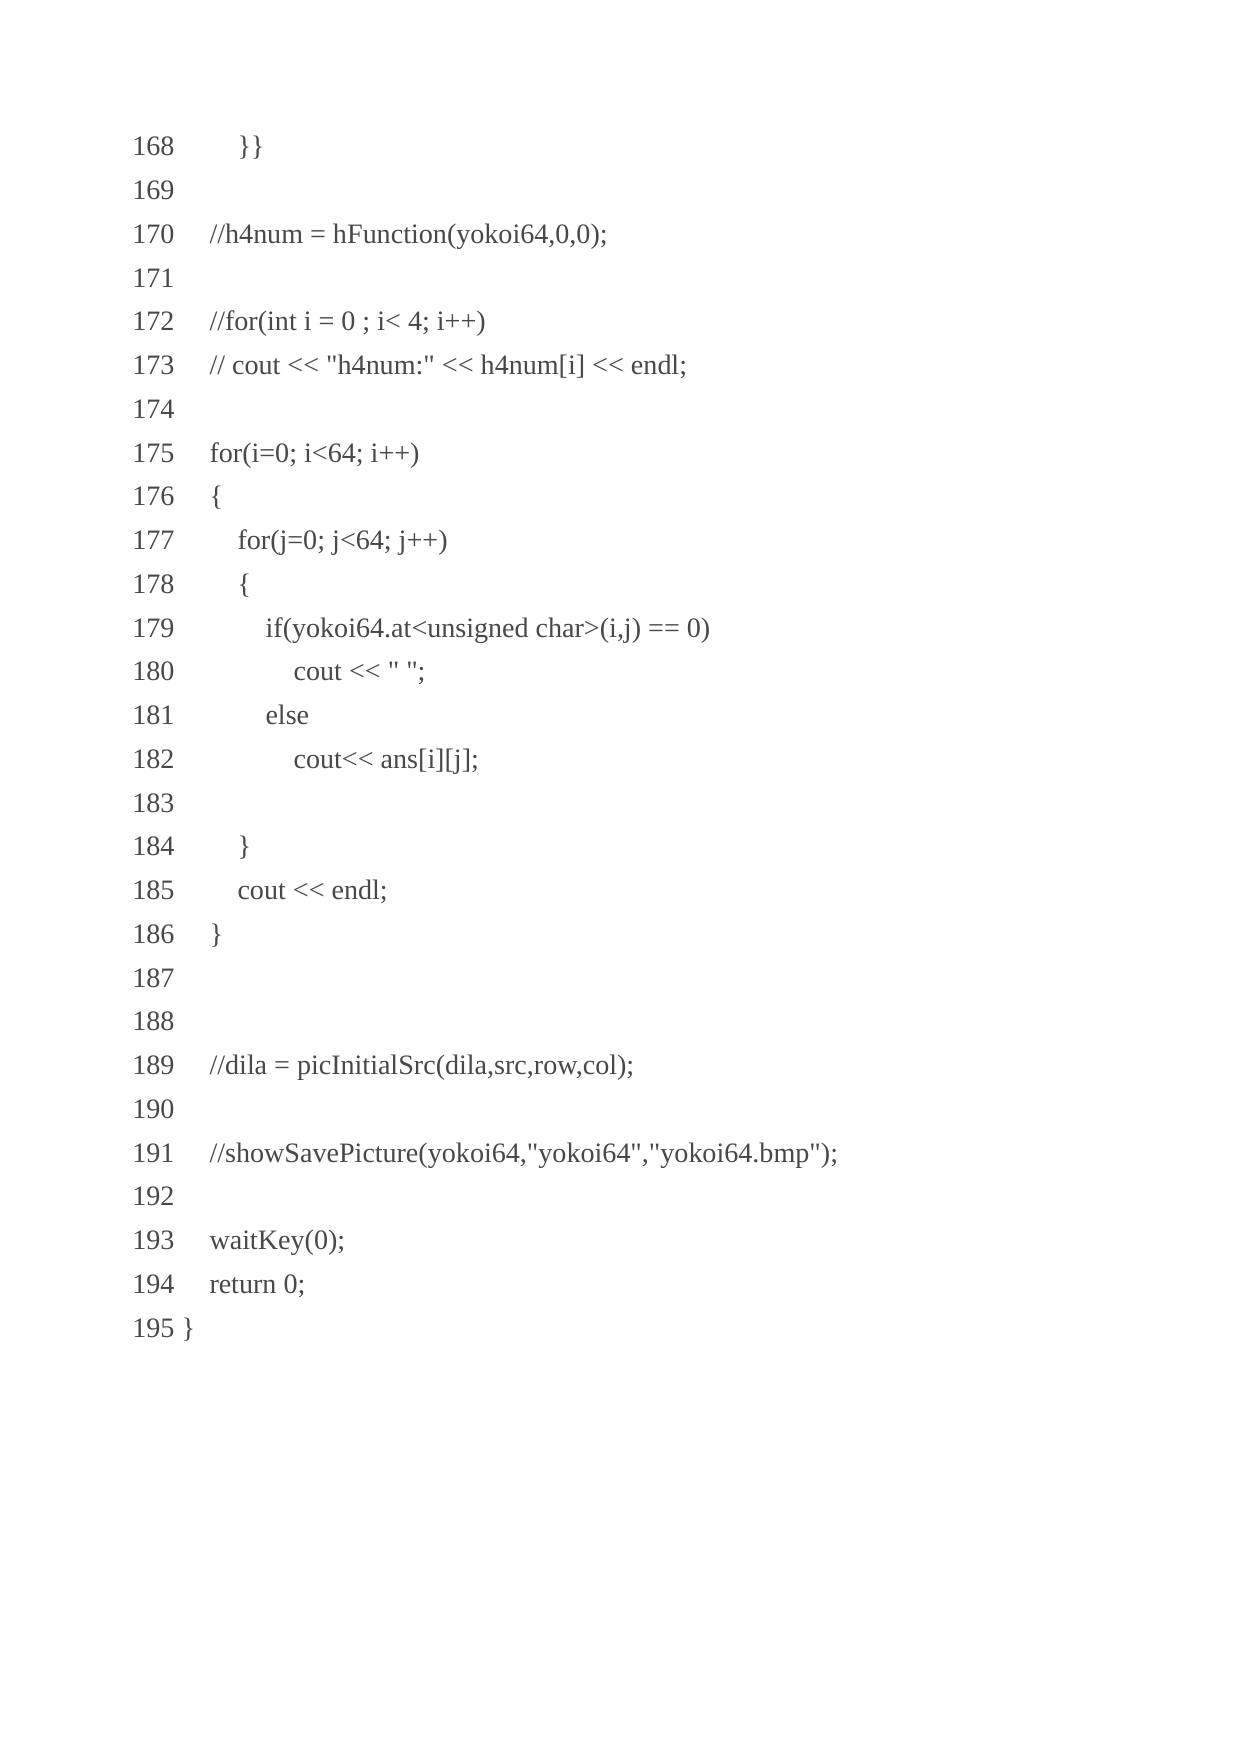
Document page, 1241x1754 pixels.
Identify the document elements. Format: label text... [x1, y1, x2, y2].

text 179 if(yokoi64.at<unsigned char>(i,j) == 0) [118, 599, 1122, 643]
text 175 for(i=0; i<64; i++) [118, 424, 1122, 468]
text 194 return 0; [118, 1256, 1122, 1299]
text 169 [118, 162, 1122, 206]
text 170 //h4num = hFunction(yokoi64,0,0); [118, 206, 1122, 249]
text 185 cout << endl; [118, 862, 1122, 906]
text 180 cout << " "; [118, 643, 1122, 687]
text 190 [118, 1081, 1122, 1124]
text 172 //for(int i = 0 ; i< 4; i++) [118, 293, 1122, 337]
text 193 waitKey(0); [118, 1212, 1122, 1256]
text 178 { [118, 556, 1122, 599]
text 184 } [118, 818, 1122, 862]
text 182 cout<< ans[i][j]; [118, 731, 1122, 774]
text 177 for(j=0; j<64; j++) [118, 512, 1122, 556]
text 189 //dila = picInitialSrc(dila,src,row,col); [118, 1037, 1122, 1081]
text 171 [118, 249, 1122, 293]
text 174 [118, 381, 1122, 424]
text 187 [118, 949, 1122, 993]
text 181 else [118, 687, 1122, 731]
text 176 { [118, 468, 1122, 512]
text 186 } [118, 906, 1122, 949]
text 195 } [118, 1299, 1122, 1343]
text 188 [118, 993, 1122, 1037]
text 168 }} [118, 118, 1122, 162]
text 192 [118, 1168, 1122, 1212]
text 191 //showSavePicture(yokoi64,"yokoi64","yokoi64.bmp"); [118, 1124, 1122, 1168]
text 183 [118, 774, 1122, 818]
text 173 // cout << "h4num:" << h4num[i] << endl; [118, 337, 1122, 381]
